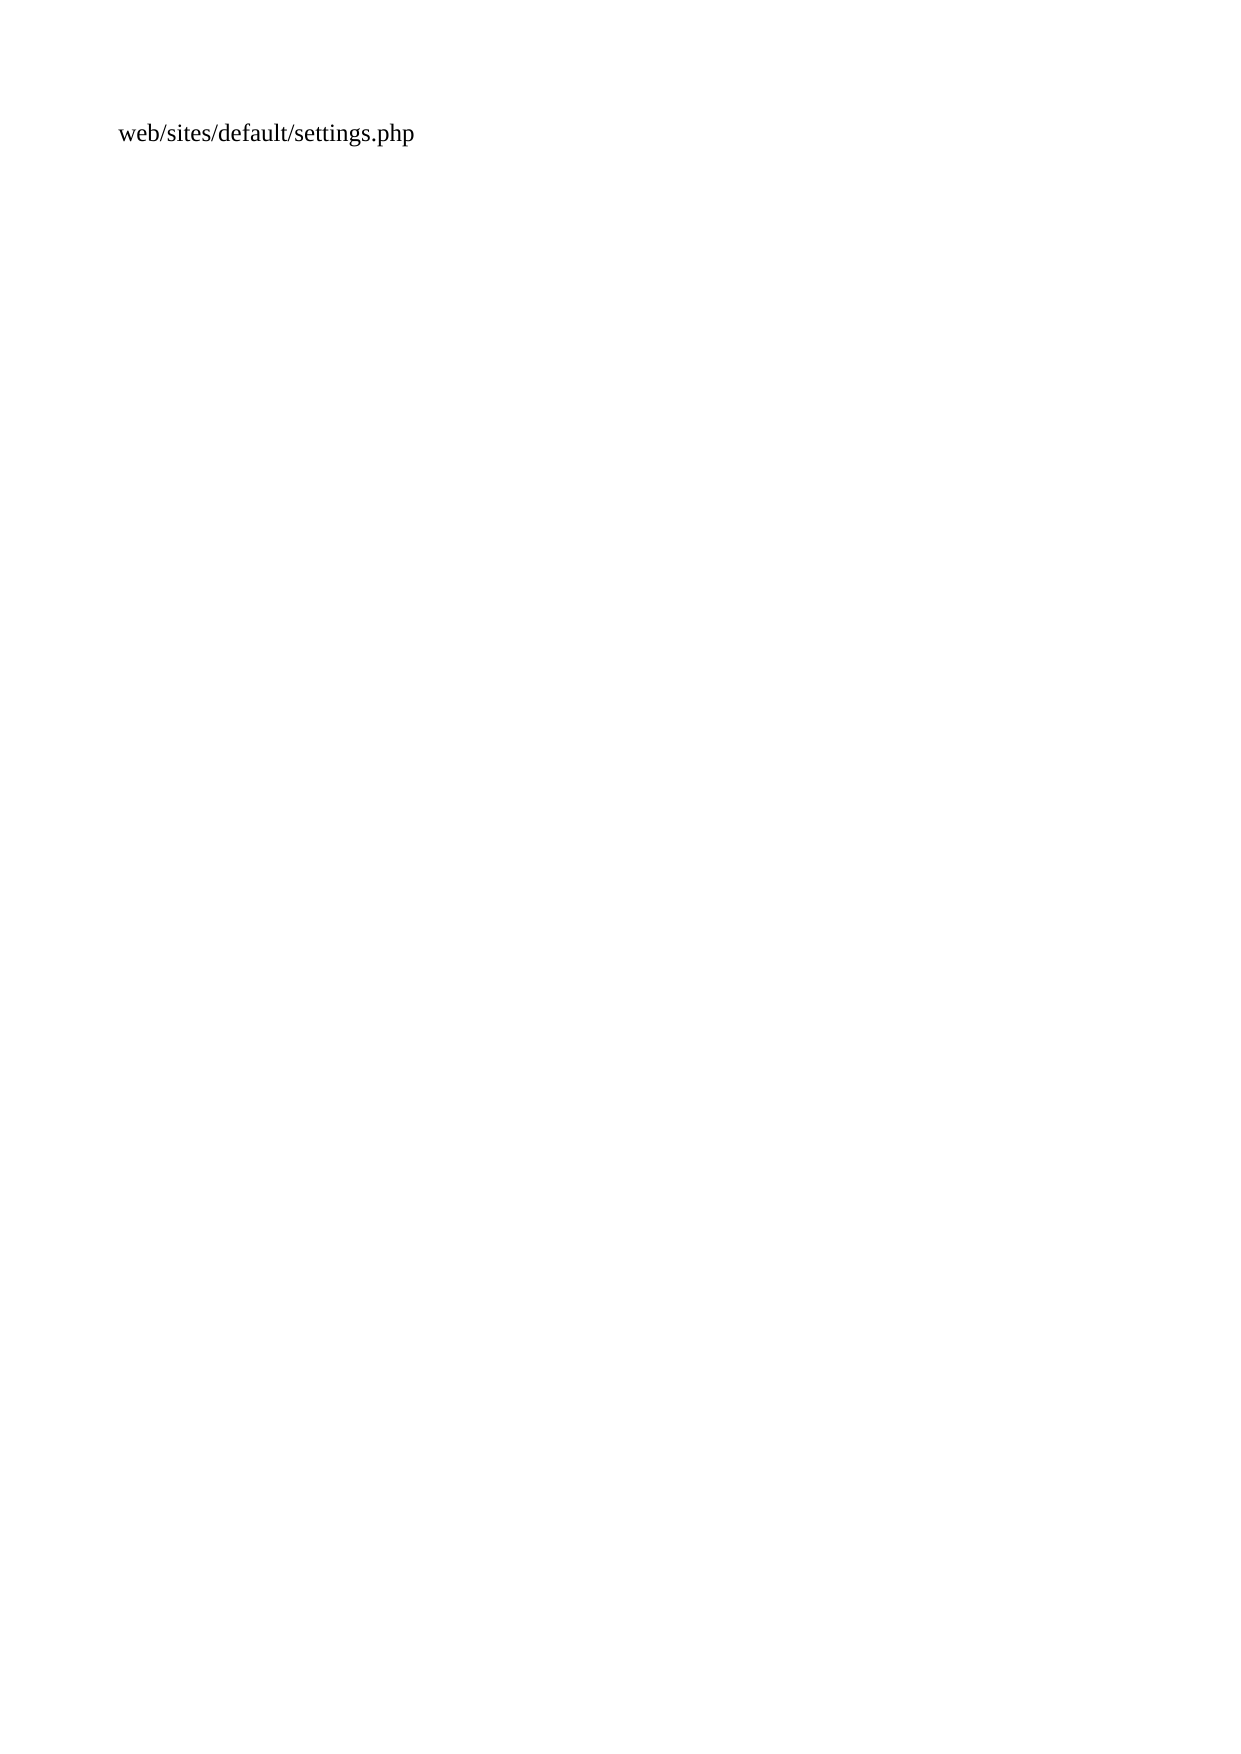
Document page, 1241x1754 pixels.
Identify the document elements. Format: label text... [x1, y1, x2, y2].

text web/sites/default/settings.php [118, 118, 1122, 147]
